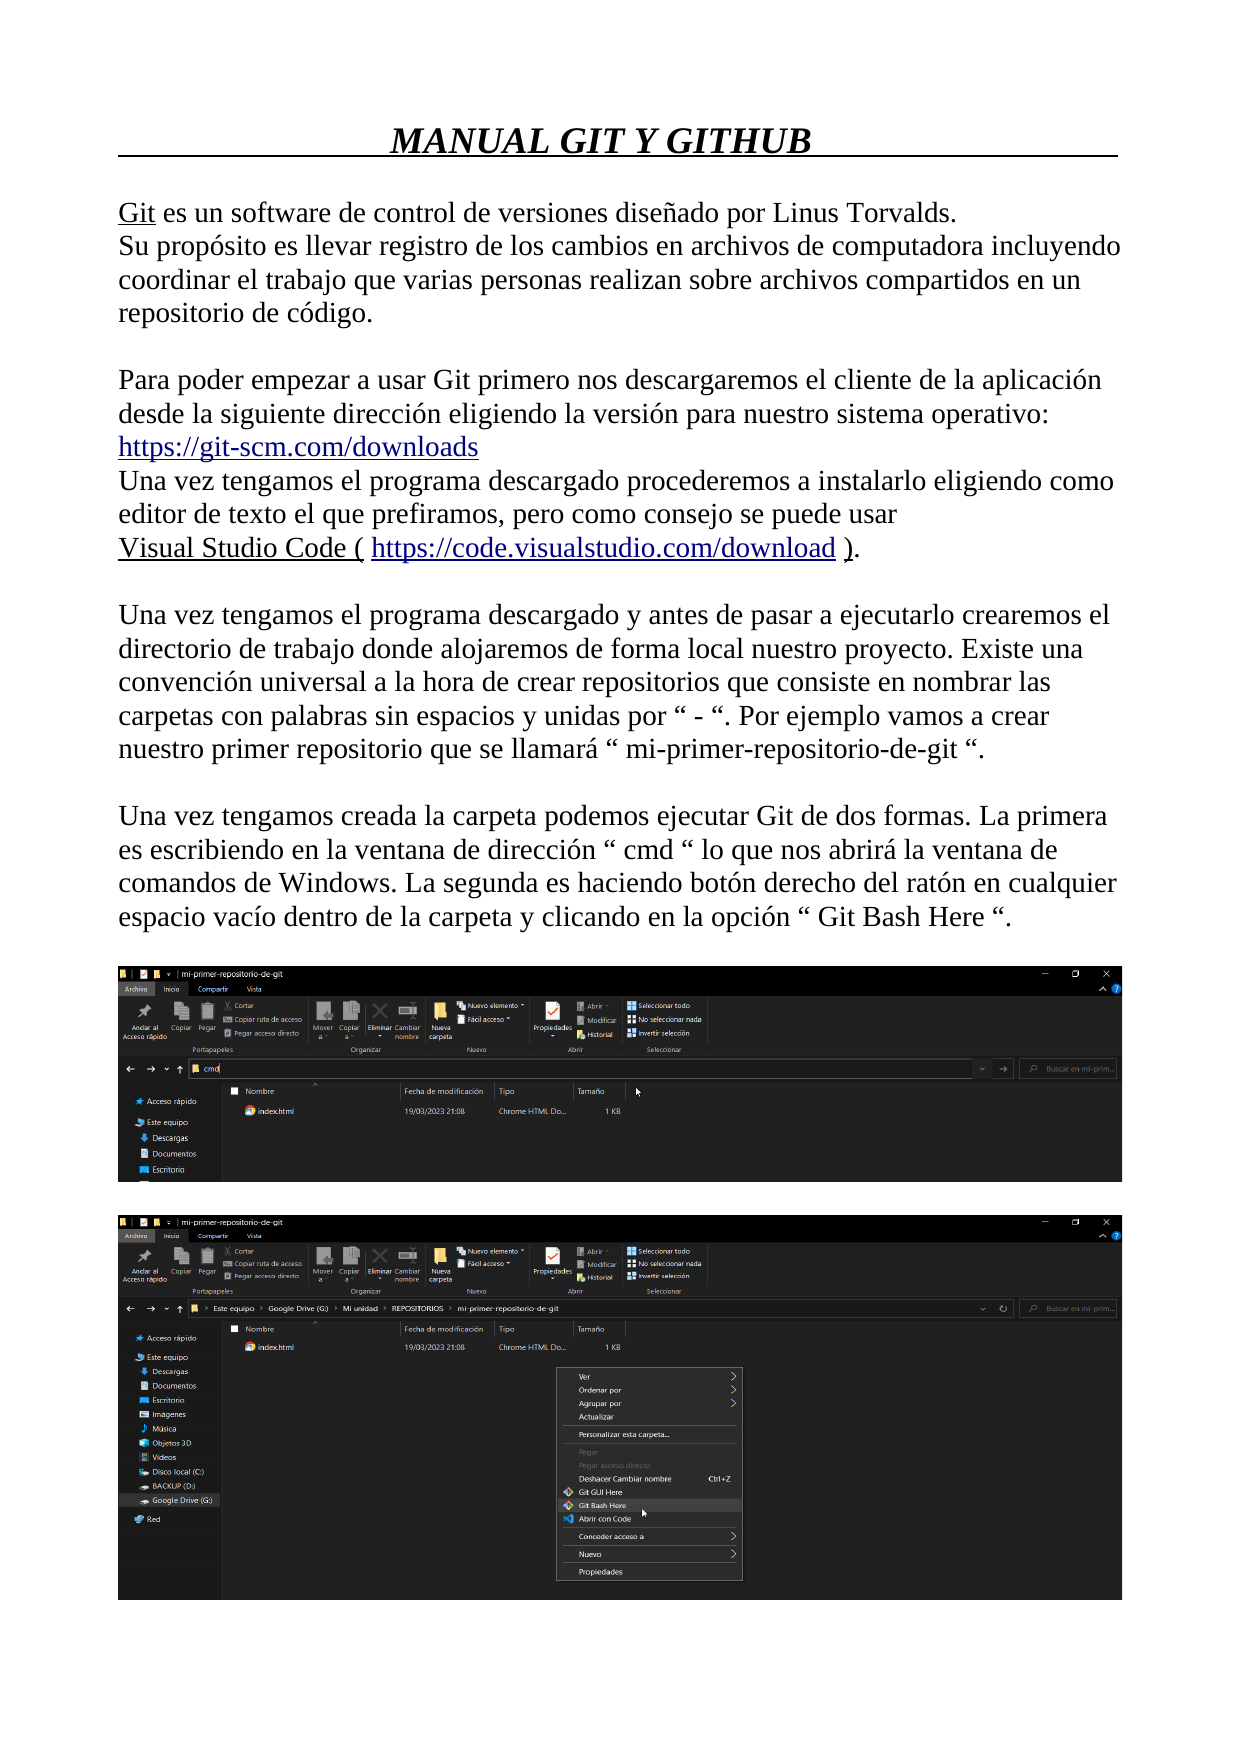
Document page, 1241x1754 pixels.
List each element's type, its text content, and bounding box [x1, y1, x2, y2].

text Git es un software de control de versiones diseñado por Linus Torvalds. [118, 195, 1122, 228]
text Su propósito es llevar registro de los cambios en archivos de computadora incluyendo coordinar el trabajo que varias personas realizan sobre archivos compartidos en un repositorio de código. [118, 228, 1122, 329]
text Visual Studio Code ( https://code.visualstudio.com/download ). [118, 530, 1122, 564]
text Una vez tengamos el programa descargado procederemos a instalarlo eligiendo como editor de texto el que prefiramos, pero como consejo se puede usar [118, 463, 1122, 530]
text Una vez tengamos el programa descargado y antes de pasar a ejecutarlo crearemos el directorio de trabajo donde alojaremos de forma local nuestro proyecto. Existe una convención universal a la hora de crear repositorios que consiste en nombrar las carpetas con palabras sin espacios y unidas por “ - “. Por ejemplo vamos a crear nuestro primer repositorio que se llamará “ mi-primer-repositorio-de-git “. [118, 597, 1122, 765]
text MANUAL GIT Y GITHUB [118, 118, 1122, 161]
picture [118, 966, 1123, 1182]
text https://git-scm.com/downloads [118, 429, 1122, 463]
text Una vez tengamos creada la carpeta podemos ejecutar Git de dos formas. La primera es escribiendo en la ventana de dirección “ cmd “ lo que nos abrirá la ventana de comandos de Windows. La segunda es haciendo botón derecho del ratón en cualquier espacio vacío dentro de la carpeta y clicando en la opción “ Git Bash Here “. [118, 798, 1122, 933]
text Para poder empezar a usar Git primero nos descargaremos el cliente de la aplicación desde la siguiente dirección eligiendo la versión para nuestro sistema operativo: [118, 362, 1122, 429]
picture [118, 1215, 1123, 1600]
